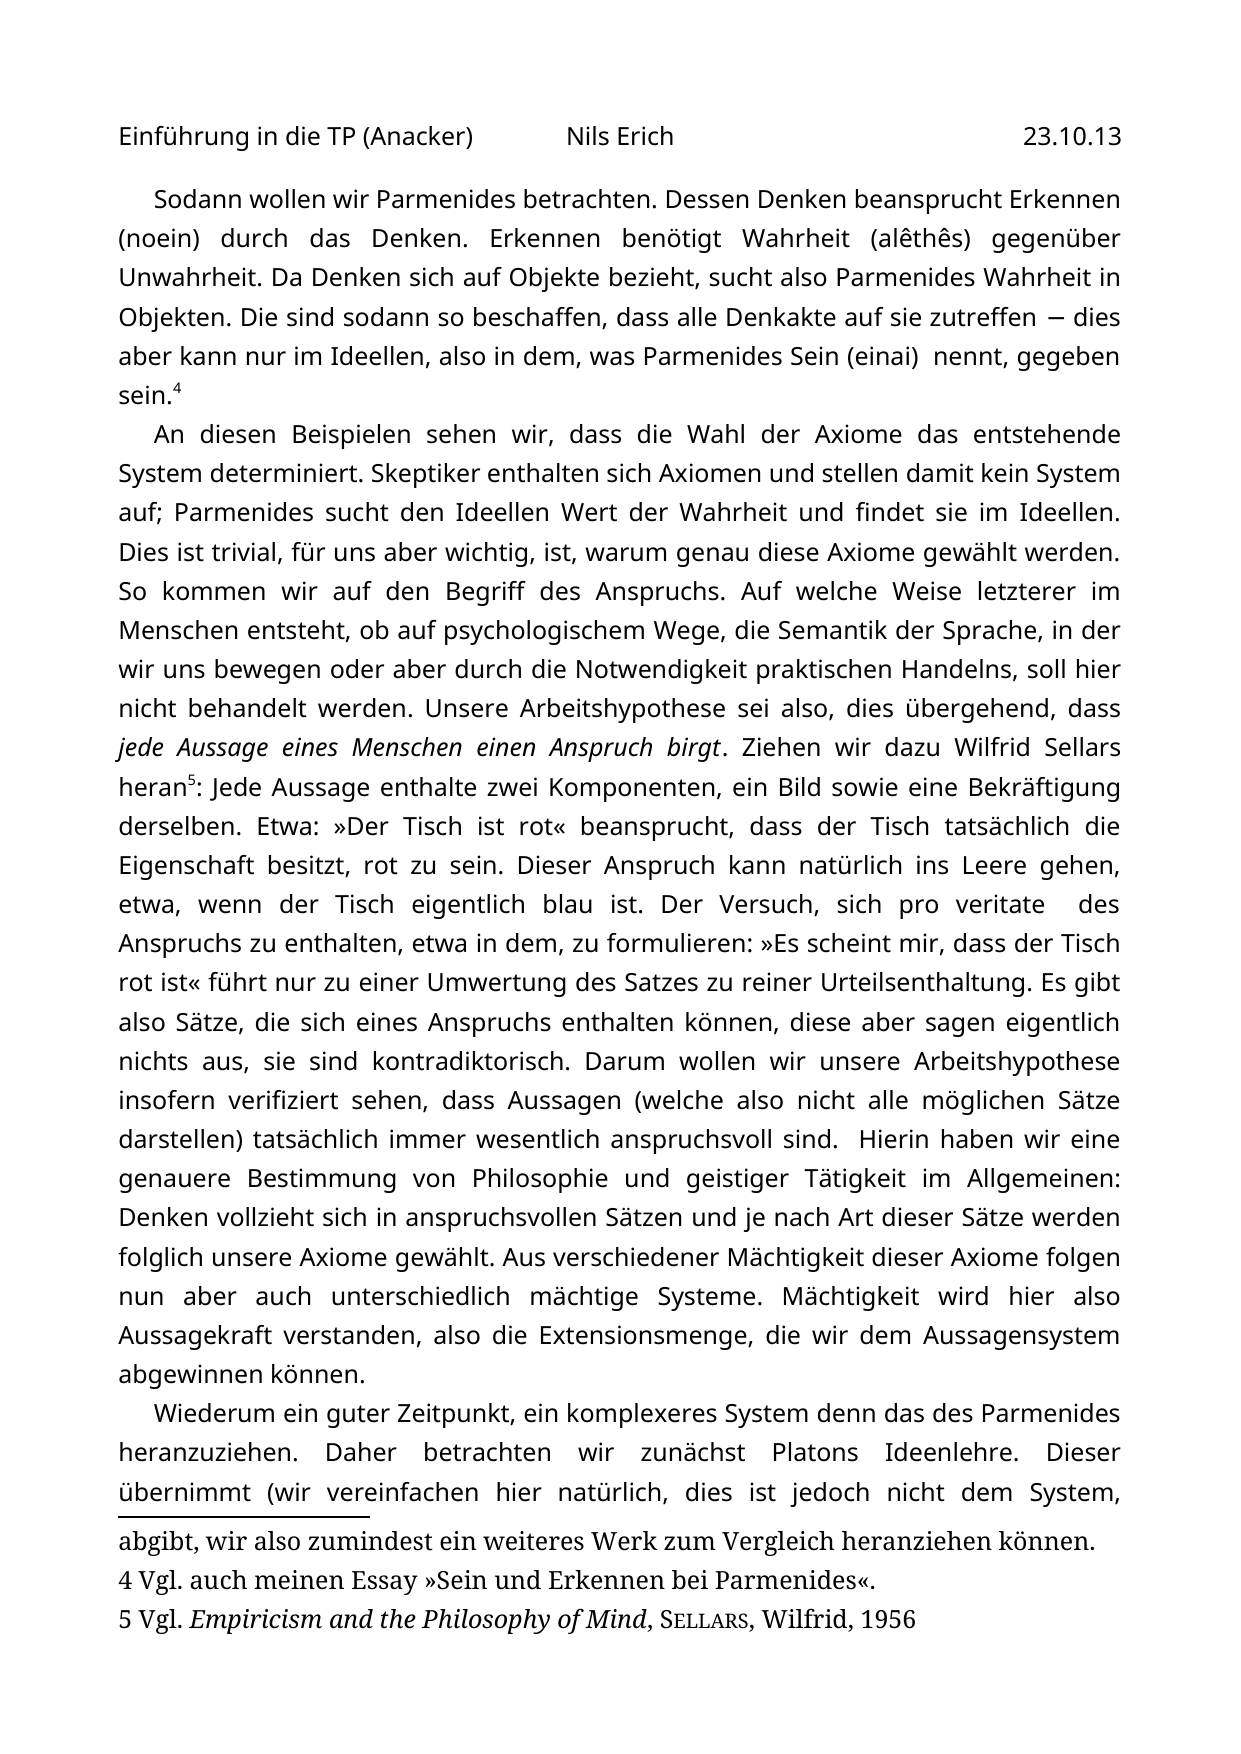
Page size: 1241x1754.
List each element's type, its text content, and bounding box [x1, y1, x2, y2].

text Vgl. Empiricism and the Philosophy of Mind, Sellars, Wilfrid, 1956 [118, 1602, 1122, 1636]
text Vgl. auch meinen Essay »Sein und Erkennen bei Parmenides«. [118, 1563, 1122, 1597]
text Sodann wollen wir Parmenides betrachten. Dessen Denken beansprucht Erkennen (noein) durch das Denken. Erkennen benötigt Wahrheit (alêthês) gegenüber Unwahrheit. Da Denken sich auf Objekte bezieht, sucht also Parmenides Wahrheit in Objekten. Die sind sodann so beschaffen, dass alle Denkakte auf sie zutreffen − dies aber kann nur im Ideellen, also in dem, was Parmenides Sein (einai) nennt, gegeben sein. [118, 182, 1122, 412]
text Wiederum ein guter Zeitpunkt, ein komplexeres System denn das des Parmenides heranzuziehen. Daher betrachten wir zunächst Platons Ideenlehre. Dieser übernimmt (wir vereinfachen hier natürlich, dies ist jedoch nicht dem System, [118, 1396, 1122, 1508]
text An diesen Beispielen sehen wir, dass die Wahl der Axiome das entstehende System determiniert. Skeptiker enthalten sich Axiomen und stellen damit kein System auf; Parmenides sucht den Ideellen Wert der Wahrheit und findet sie im Ideellen. Dies ist trivial, für uns aber wichtig, ist, warum genau diese Axiome gewählt werden. So kommen wir auf den Begriff des Anspruchs. Auf welche Weise letzterer im Menschen entsteht, ob auf psychologischem Wege, die Semantik der Sprache, in der wir uns bewegen oder aber durch die Notwendigkeit praktischen Handelns, soll hier nicht behandelt werden. Unsere Arbeitshypothese sei also, dies übergehend, dass jede Aussage eines Menschen einen Anspruch birgt. Ziehen wir dazu Wilfrid Sellars heran: Jede Aussage enthalte zwei Komponenten, ein Bild sowie eine Bekräftigung derselben. Etwa: »Der Tisch ist rot« beansprucht, dass der Tisch tatsächlich die Eigenschaft besitzt, rot zu sein. Dieser Anspruch kann natürlich ins Leere gehen, etwa, wenn der Tisch eigentlich blau ist. Der Versuch, sich pro veritate des Anspruchs zu enthalten, etwa in dem, zu formulieren: »Es scheint mir, dass der Tisch rot ist« führt nur zu einer Umwertung des Satzes zu reiner Urteilsenthaltung. Es gibt also Sätze, die sich eines Anspruchs enthalten können, diese aber sagen eigentlich nichts aus, sie sind kontradiktorisch. Darum wollen wir unsere Arbeitshypothese insofern verifiziert sehen, dass Aussagen (welche also nicht alle möglichen Sätze darstellen) tatsächlich immer wesentlich anspruchsvoll sind. Hierin haben wir eine genauere Bestimmung von Philosophie und geistiger Tätigkeit im Allgemeinen: Denken vollzieht sich in anspruchsvollen Sätzen und je nach Art dieser Sätze werden folglich unsere Axiome gewählt. Aus verschiedener Mächtigkeit dieser Axiome folgen nun aber auch unterschiedlich mächtige Systeme. Mächtigkeit wird hier also Aussagekraft verstanden, also die Extensionsmenge, die wir dem Aussagensystem abgewinnen können. [118, 417, 1122, 1391]
text abgibt, wir also zumindest ein weiteres Werk zum Vergleich heranziehen können. [118, 1523, 1122, 1557]
